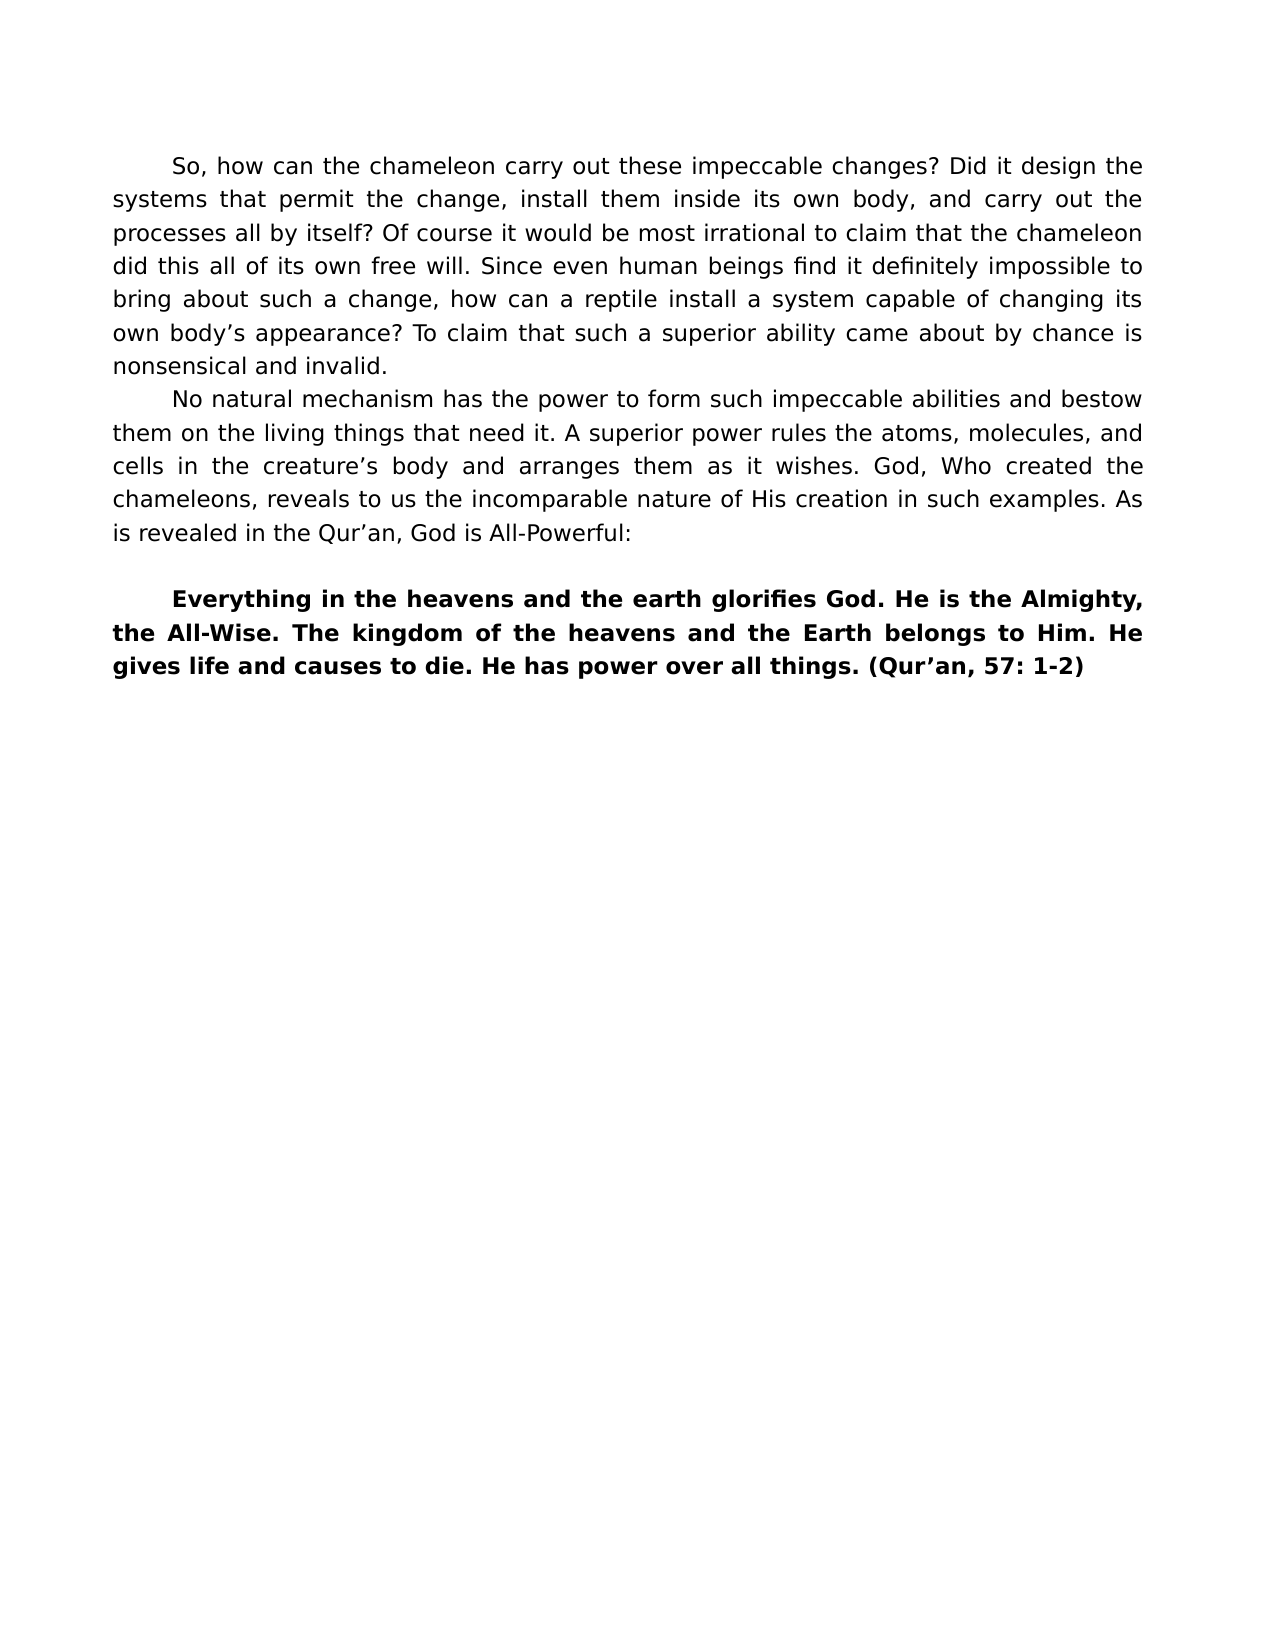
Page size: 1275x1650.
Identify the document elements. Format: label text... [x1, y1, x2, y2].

text Everything in the heavens and the earth glorifies God. He is the Almighty, the All-Wise. The kingdom of the heavens and the Earth belongs to Him. He gives life and causes to die. He has power over all things. (Qur’an, 57: 1-2) [112, 581, 1145, 681]
text No natural mechanism has the power to form such impeccable abilities and bestow them on the living things that need it. A superior power rules the atoms, molecules, and cells in the creature’s body and arranges them as it wishes. God, Who created the chameleons, reveals to us the incomparable nature of His creation in such examples. As is revealed in the Qur’an, God is All-Powerful: [112, 381, 1145, 548]
text So, how can the chameleon carry out these impeccable changes? Did it design the systems that permit the change, install them inside its own body, and carry out the processes all by itself? Of course it would be most irrational to claim that the chameleon did this all of its own free will. Since even human beings find it definitely impossible to bring about such a change, how can a reptile install a system capable of changing its own body’s appearance? To claim that such a superior ability came about by chance is nonsensical and invalid. [112, 148, 1145, 381]
